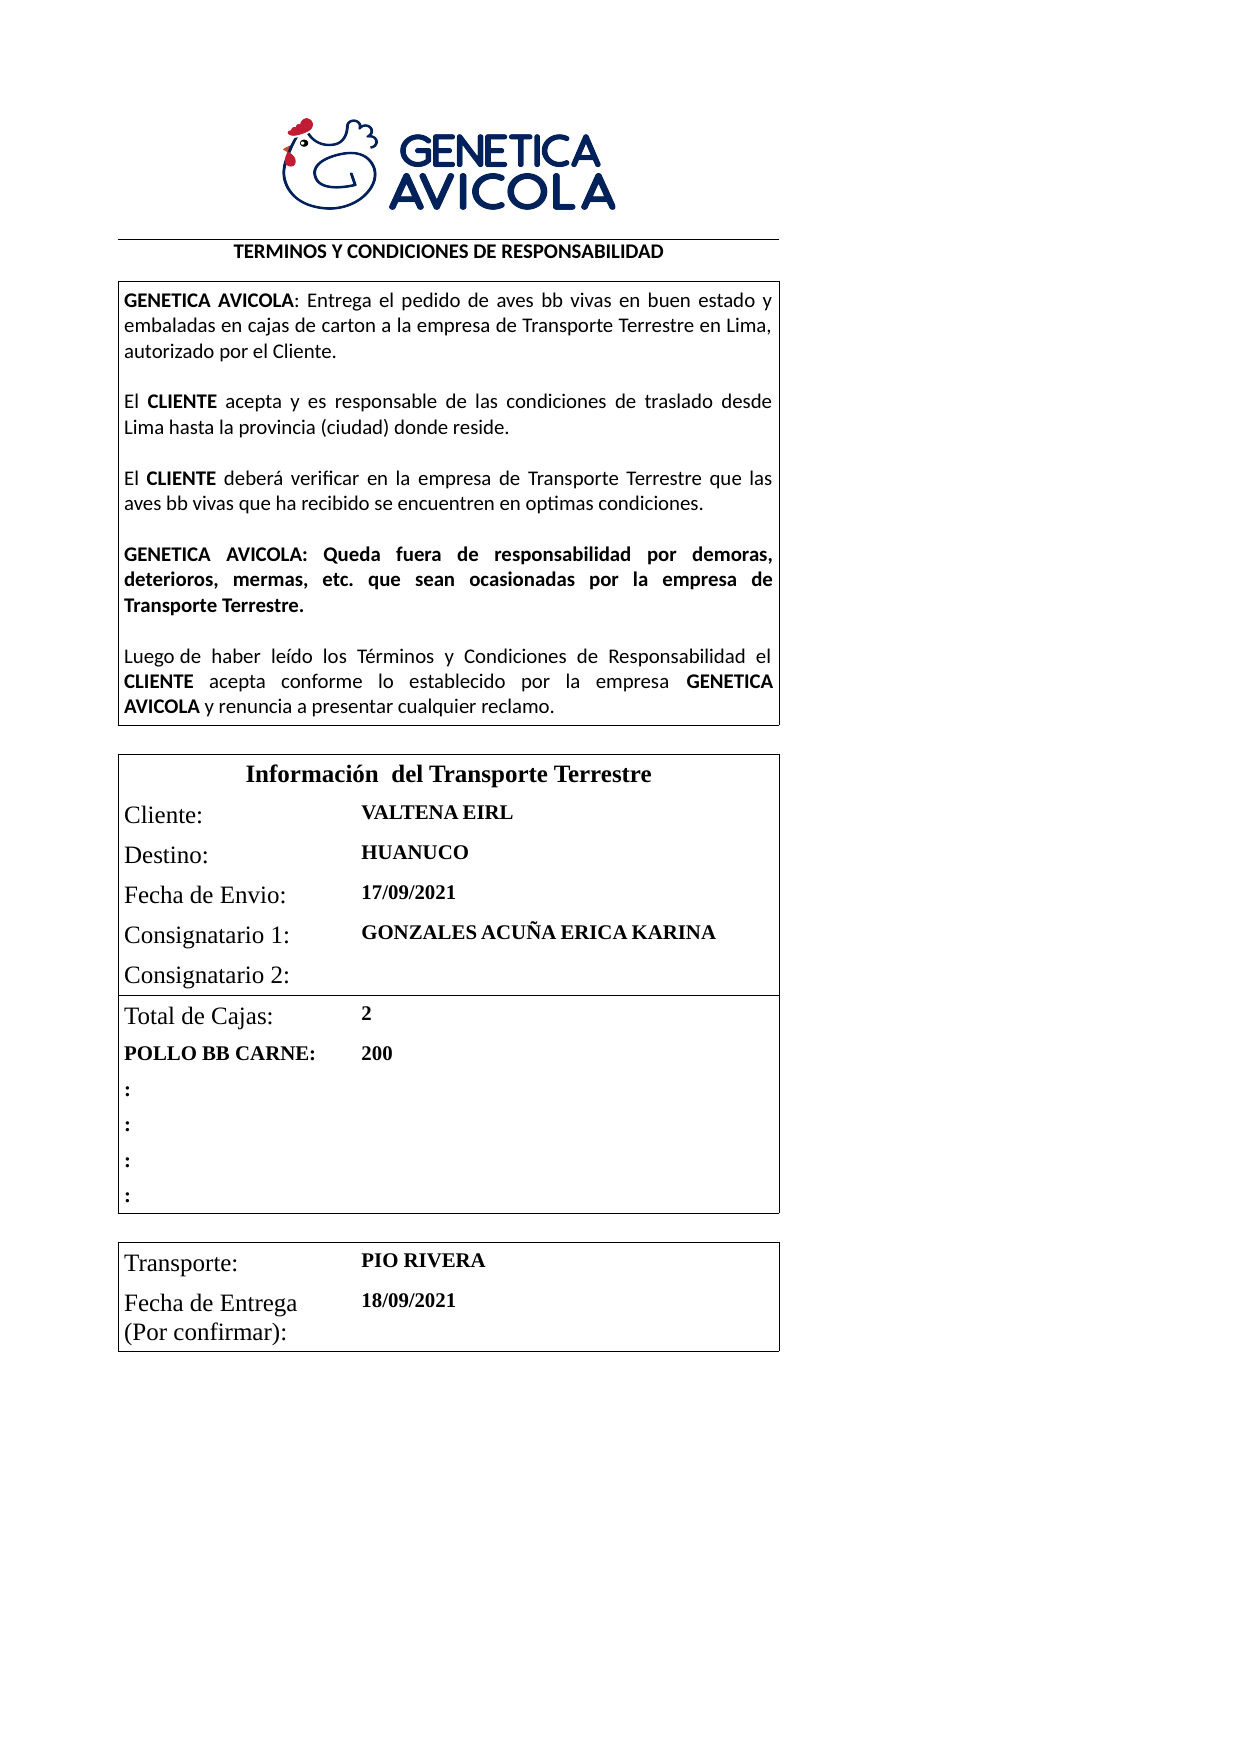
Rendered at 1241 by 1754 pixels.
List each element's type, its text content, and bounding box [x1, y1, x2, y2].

table_cell PIO RIVERA [356, 1243, 779, 1282]
table_cell Transporte: [119, 1243, 356, 1282]
table_cell POLLO BB CARNE: [119, 1035, 356, 1071]
table_cell Cliente: [119, 794, 356, 834]
table_cell Total de Cajas: [119, 996, 356, 1035]
table_cell 18/09/2021 [356, 1282, 779, 1351]
table_cell Destino: [119, 834, 356, 874]
table_cell Fecha de Envio: [119, 874, 356, 914]
table_cell HUANUCO [356, 834, 779, 874]
table_header TERMINOS Y CONDICIONES DE RESPONSABILIDAD [118, 240, 779, 281]
table_cell [356, 1178, 779, 1213]
table_cell [356, 1106, 779, 1142]
table_cell GONZALES ACUÑA ERICA KARINA [356, 915, 779, 955]
table_cell [118, 1214, 356, 1242]
table_cell [356, 955, 779, 995]
table_cell 2 [356, 996, 779, 1035]
picture [282, 118, 616, 210]
table_cell : [119, 1106, 356, 1142]
table_cell : [119, 1071, 356, 1106]
table_cell : [119, 1142, 356, 1177]
table_cell VALTENA EIRL [356, 794, 779, 834]
table_cell 17/09/2021 [356, 874, 779, 914]
table_cell [356, 1142, 779, 1177]
table_cell : [119, 1178, 356, 1213]
table_cell Consignatario 1: [119, 915, 356, 955]
table_cell GENETICA AVICOLA: Entrega el pedido de aves bb vivas en buen estado y embaladas en cajas de carton a la empresa de Transporte Terrestre en Lima, autorizado por el Cliente. El CLIENTE acepta y es responsable de las condiciones de traslado desde Lima hasta la provincia (ciudad) donde reside. El CLIENTE deberá verificar en la empresa de Transporte Terrestre que las aves bb vivas que ha recibido se encuentren en optimas condiciones. GENETICA AVICOLA: Queda fuera de responsabilidad por demoras, deterioros, mermas, etc. que sean ocasionadas por la empresa de Transporte Terrestre. Luego de haber leído los Términos y Condiciones de Responsabilidad el CLIENTE acepta conforme lo establecido por la empresa GENETICA AVICOLA y renuncia a presentar cualquier reclamo. [119, 282, 779, 725]
table_cell [356, 1214, 779, 1242]
table_header Información del Transporte Terrestre [119, 755, 779, 794]
table_cell [356, 1071, 779, 1106]
table_cell Fecha de Entrega (Por confirmar): [119, 1282, 356, 1351]
table_cell 200 [356, 1035, 779, 1071]
table_cell Consignatario 2: [119, 955, 356, 995]
